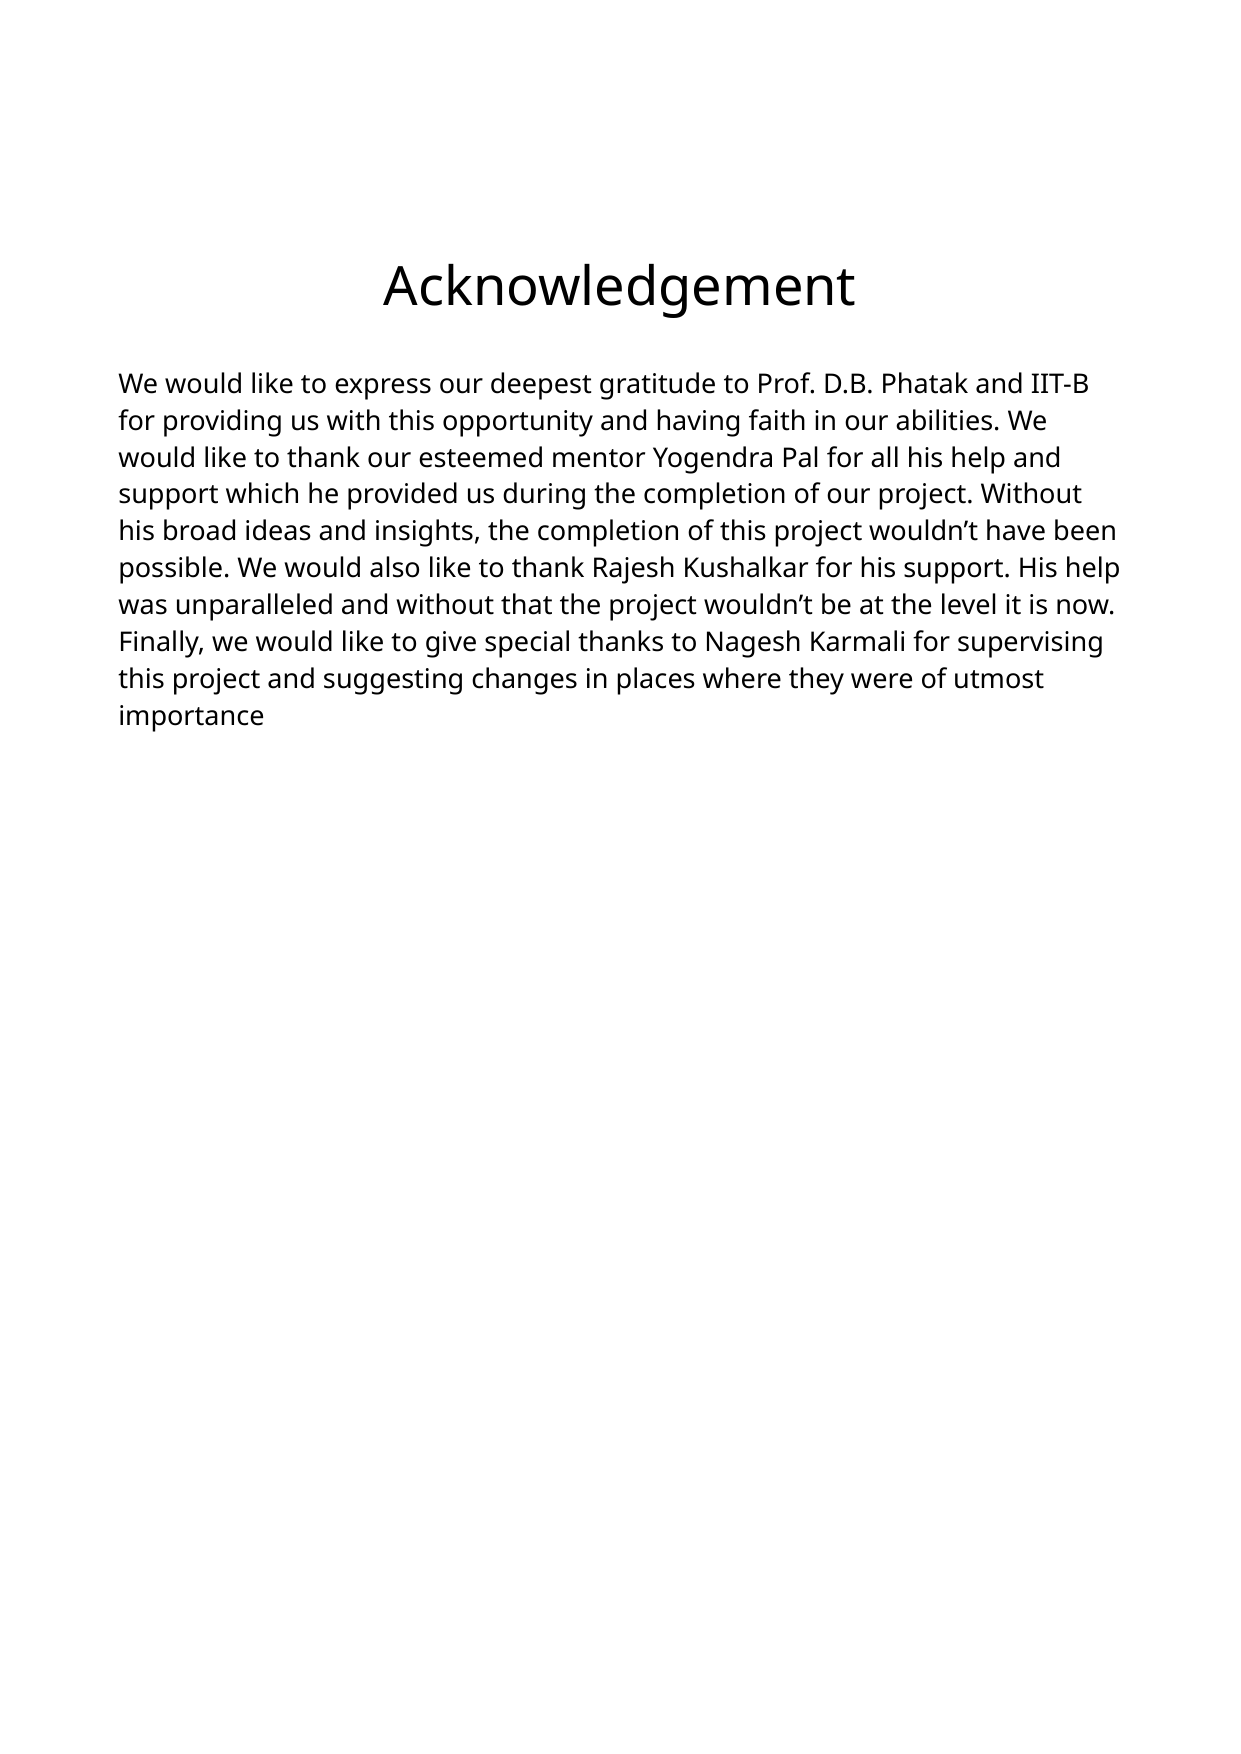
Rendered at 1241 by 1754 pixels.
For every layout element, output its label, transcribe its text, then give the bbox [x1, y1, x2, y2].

text We would like to express our deepest gratitude to Prof. D.B. Phatak and IIT-B for providing us with this opportunity and having faith in our abilities. We would like to thank our esteemed mentor Yogendra Pal for all his help and support which he provided us during the completion of our project. Without his broad ideas and insights, the completion of this project wouldn’t have been possible. We would also like to thank Rajesh Kushalkar for his support. His help was unparalleled and without that the project wouldn’t be at the level it is now. Finally, we would like to give special thanks to Nagesh Karmali for supervising this project and suggesting changes in places where they were of utmost importance [118, 364, 1122, 733]
text Acknowledgement [118, 247, 1122, 321]
